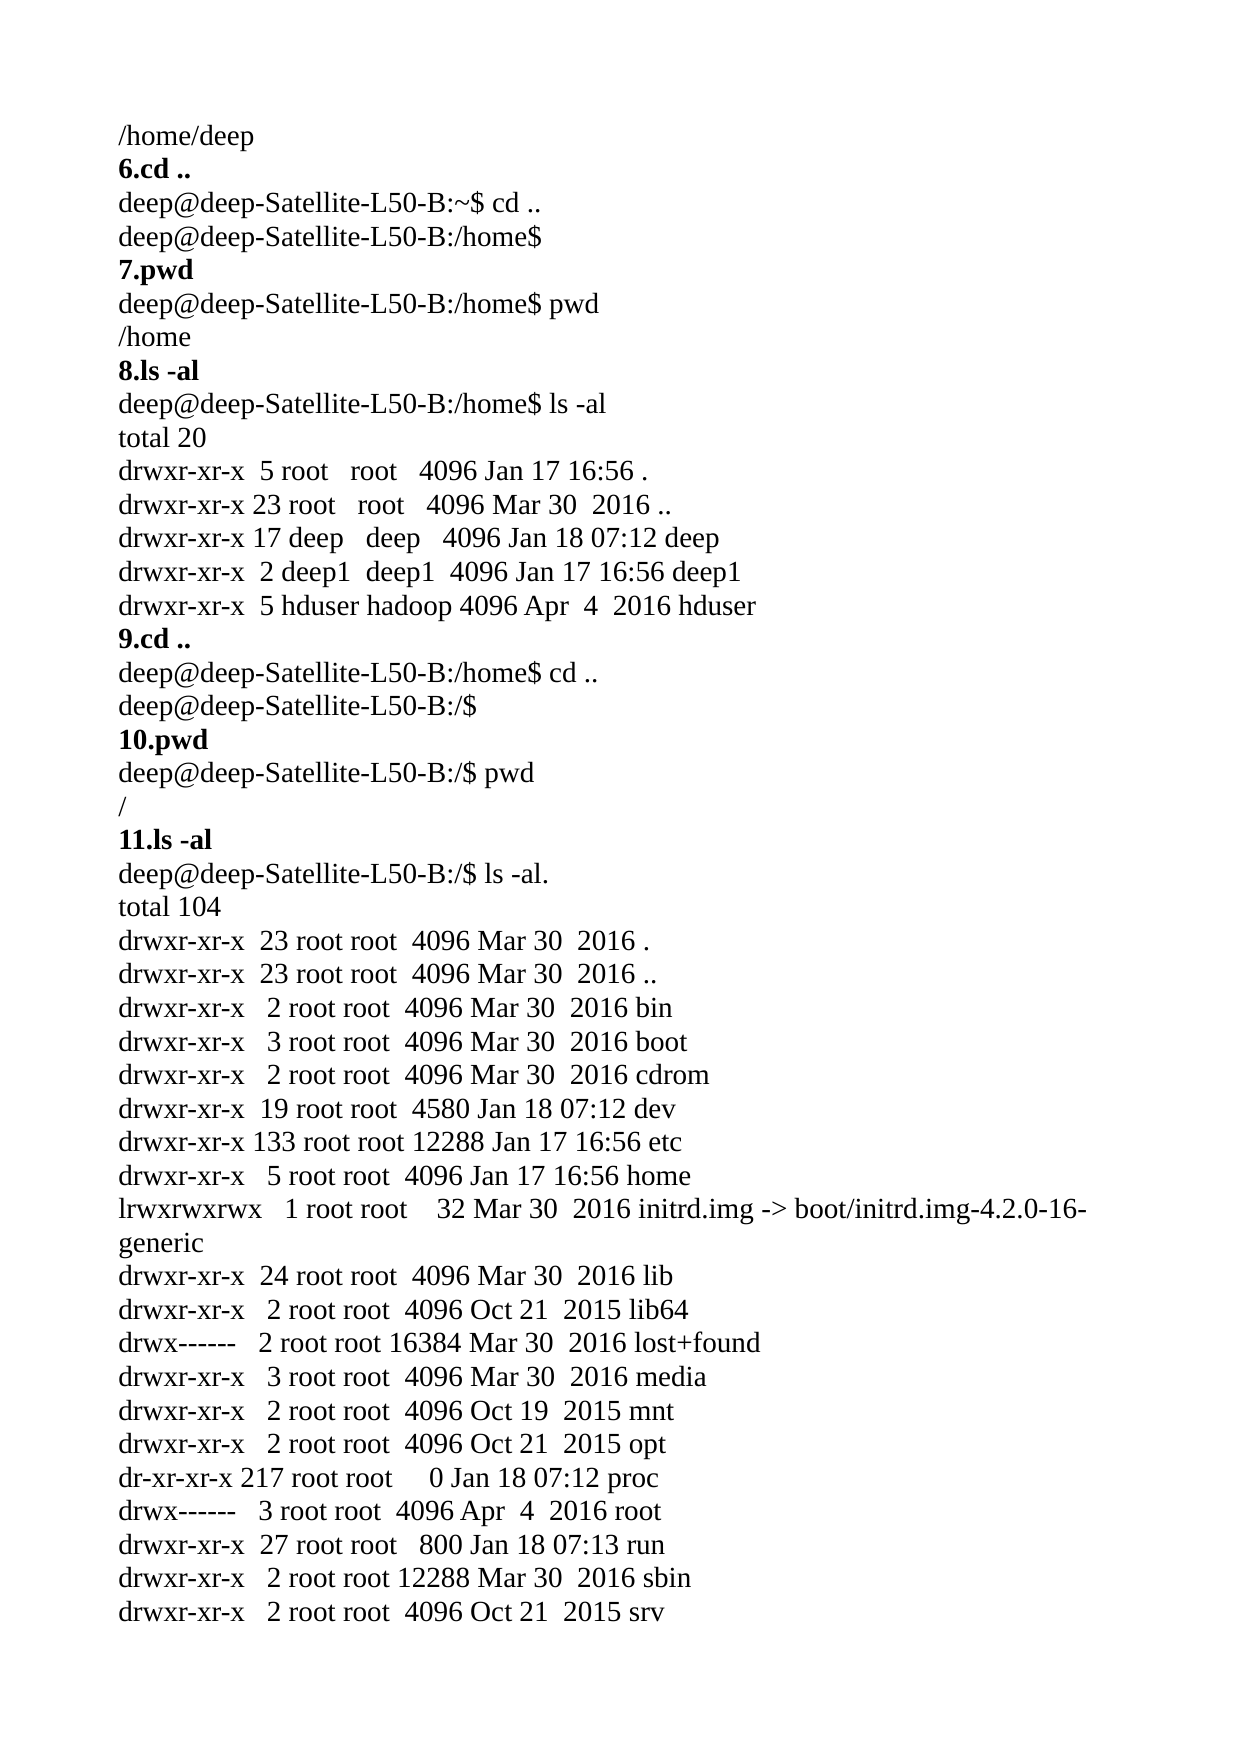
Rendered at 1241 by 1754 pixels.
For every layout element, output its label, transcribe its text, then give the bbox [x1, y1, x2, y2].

text / [118, 789, 1122, 822]
text drwxr-xr-x 3 root root 4096 Mar 30 2016 boot [118, 1024, 1122, 1057]
text deep@deep-Satellite-L50-B:/$ [118, 688, 1122, 722]
text deep@deep-Satellite-L50-B:/home$ pwd [118, 286, 1122, 319]
text deep@deep-Satellite-L50-B:/home$ [118, 219, 1122, 252]
text 9.cd .. [118, 621, 1122, 655]
text drwxr-xr-x 2 deep1 deep1 4096 Jan 17 16:56 deep1 [118, 554, 1122, 588]
text drwxr-xr-x 23 root root 4096 Mar 30 2016 . [118, 923, 1122, 957]
text drwxr-xr-x 2 root root 12288 Mar 30 2016 sbin [118, 1560, 1122, 1594]
text drwxr-xr-x 133 root root 12288 Jan 17 16:56 etc [118, 1124, 1122, 1158]
text total 104 [118, 889, 1122, 923]
text drwx------ 3 root root 4096 Apr 4 2016 root [118, 1493, 1122, 1527]
text total 20 [118, 420, 1122, 453]
text deep@deep-Satellite-L50-B:/$ ls -al. [118, 856, 1122, 889]
text drwxr-xr-x 24 root root 4096 Mar 30 2016 lib [118, 1258, 1122, 1292]
text 11.ls -al [118, 822, 1122, 856]
text deep@deep-Satellite-L50-B:/$ pwd [118, 755, 1122, 789]
text deep@deep-Satellite-L50-B:~$ cd .. [118, 185, 1122, 219]
text deep@deep-Satellite-L50-B:/home$ ls -al [118, 386, 1122, 420]
text 6.cd .. [118, 152, 1122, 185]
text drwxr-xr-x 5 hduser hadoop 4096 Apr 4 2016 hduser [118, 588, 1122, 621]
text lrwxrwxrwx 1 root root 32 Mar 30 2016 initrd.img -> boot/initrd.img-4.2.0-16-generic [118, 1191, 1122, 1258]
text drwxr-xr-x 23 root root 4096 Mar 30 2016 .. [118, 957, 1122, 990]
text drwxr-xr-x 17 deep deep 4096 Jan 18 07:12 deep [118, 521, 1122, 554]
text drwxr-xr-x 2 root root 4096 Oct 21 2015 srv [118, 1594, 1122, 1627]
text 10.pwd [118, 722, 1122, 755]
text dr-xr-xr-x 217 root root 0 Jan 18 07:12 proc [118, 1460, 1122, 1493]
text drwxr-xr-x 2 root root 4096 Mar 30 2016 bin [118, 990, 1122, 1024]
text drwx------ 2 root root 16384 Mar 30 2016 lost+found [118, 1326, 1122, 1359]
text drwxr-xr-x 23 root root 4096 Mar 30 2016 .. [118, 487, 1122, 521]
text drwxr-xr-x 2 root root 4096 Mar 30 2016 cdrom [118, 1057, 1122, 1091]
text drwxr-xr-x 19 root root 4580 Jan 18 07:12 dev [118, 1091, 1122, 1124]
text drwxr-xr-x 27 root root 800 Jan 18 07:13 run [118, 1527, 1122, 1560]
text drwxr-xr-x 3 root root 4096 Mar 30 2016 media [118, 1359, 1122, 1393]
text /home/deep [118, 118, 1122, 152]
text drwxr-xr-x 2 root root 4096 Oct 21 2015 lib64 [118, 1292, 1122, 1326]
text 7.pwd [118, 252, 1122, 286]
text drwxr-xr-x 2 root root 4096 Oct 21 2015 opt [118, 1426, 1122, 1460]
text 8.ls -al [118, 353, 1122, 386]
text drwxr-xr-x 2 root root 4096 Oct 19 2015 mnt [118, 1393, 1122, 1426]
text drwxr-xr-x 5 root root 4096 Jan 17 16:56 home [118, 1158, 1122, 1191]
text deep@deep-Satellite-L50-B:/home$ cd .. [118, 655, 1122, 688]
text /home [118, 319, 1122, 353]
text drwxr-xr-x 5 root root 4096 Jan 17 16:56 . [118, 453, 1122, 487]
